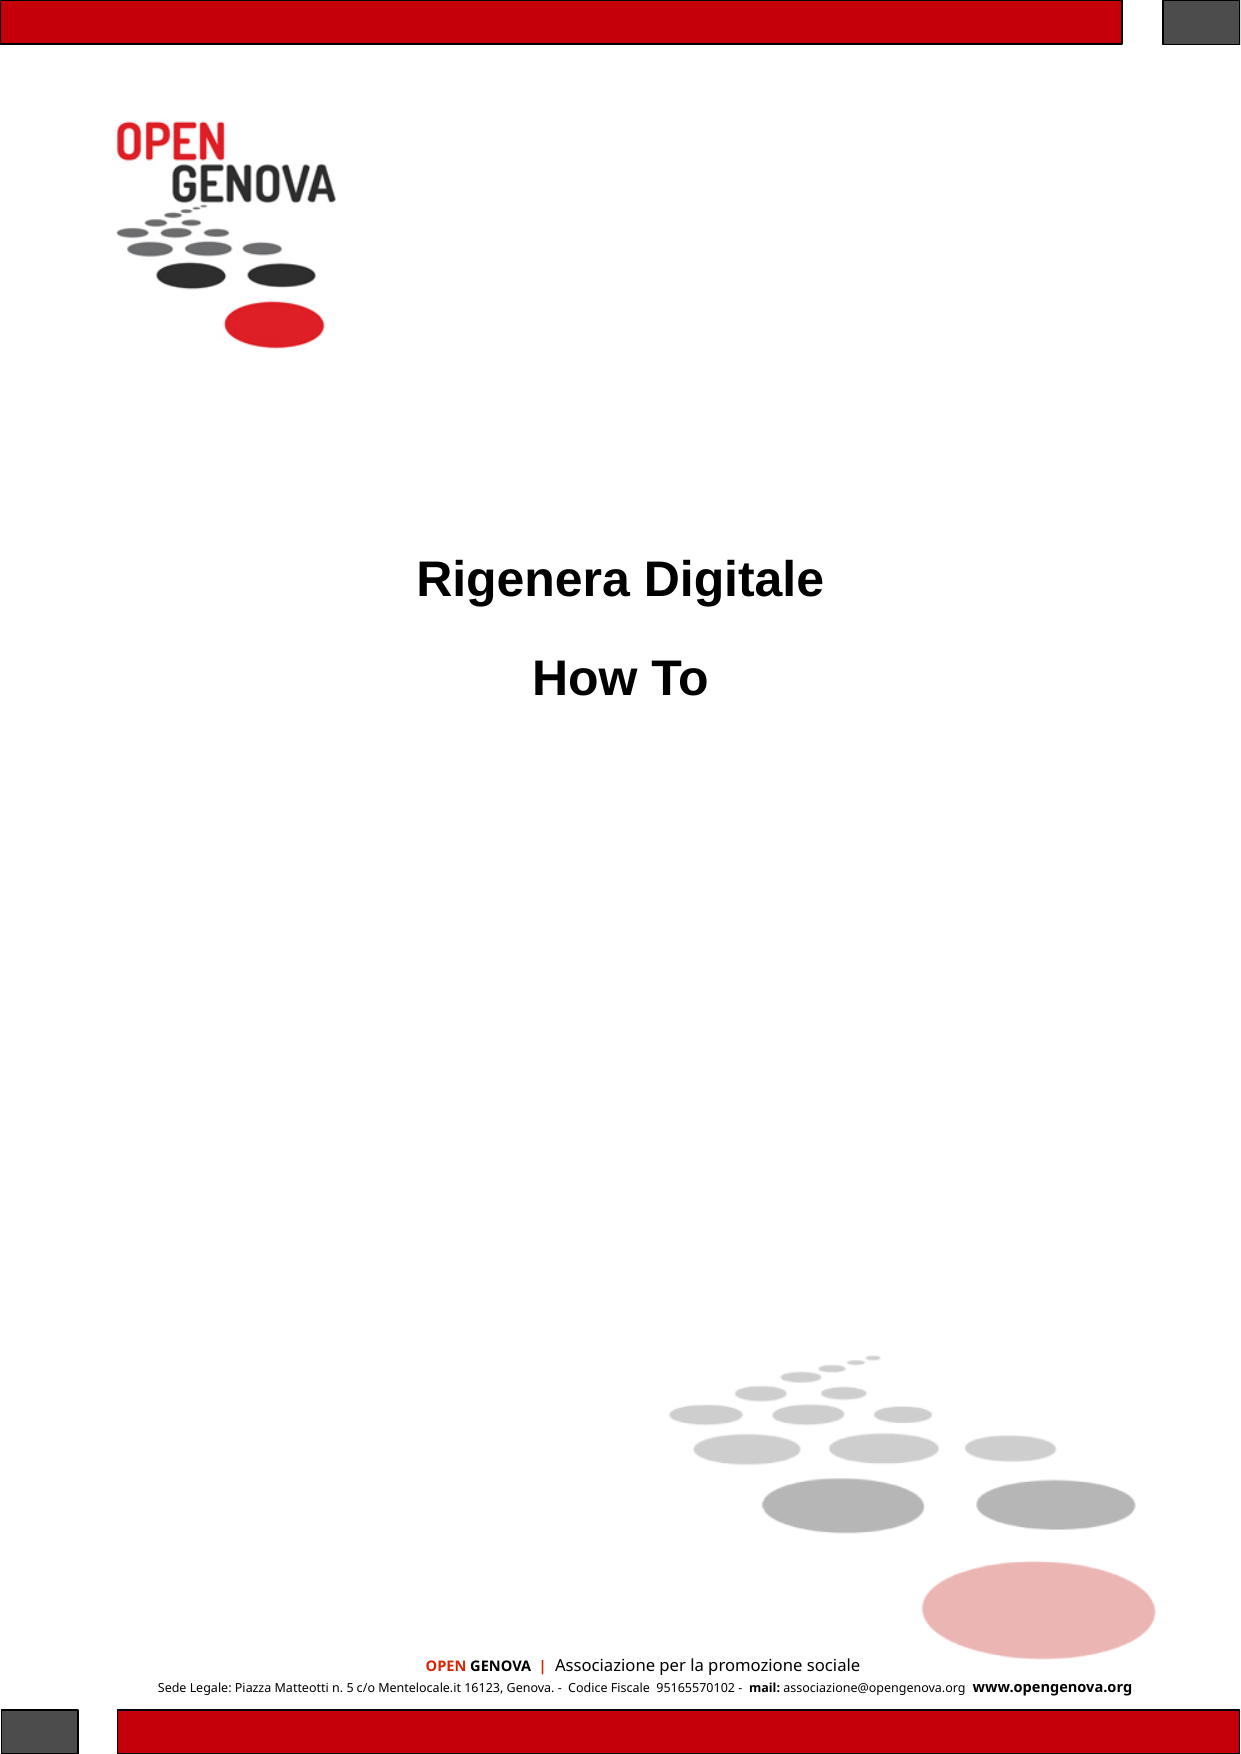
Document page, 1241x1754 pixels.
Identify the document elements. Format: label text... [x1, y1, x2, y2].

picture [86, 78, 382, 397]
picture [658, 1340, 1185, 1684]
text Rigenera Digitale [118, 549, 1122, 607]
text How To [118, 648, 1122, 706]
